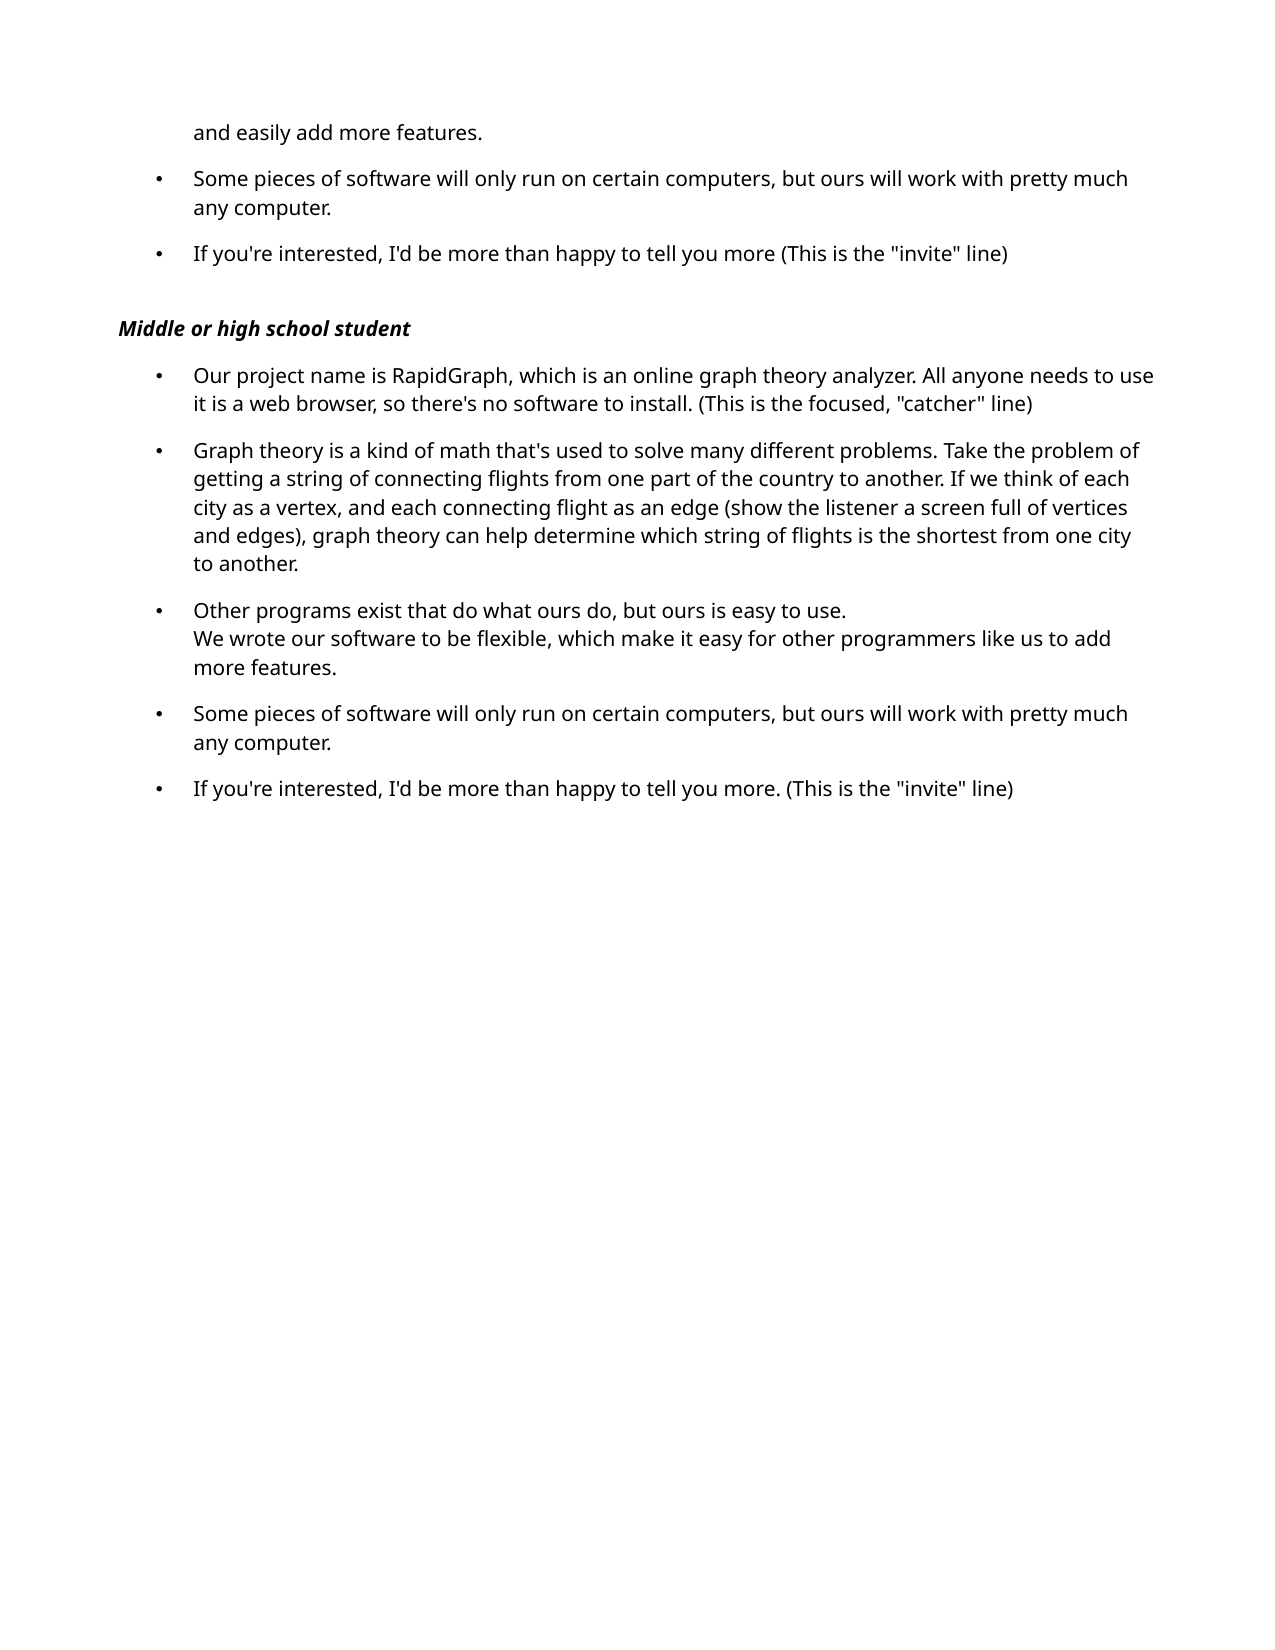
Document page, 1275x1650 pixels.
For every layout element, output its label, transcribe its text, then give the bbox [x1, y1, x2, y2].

list Other programs exist that do what ours do, but ours is easy to use. We wrote our software to be flexible, which make it easy for other programmers like us to add more features. [156, 596, 1157, 681]
text Middle or high school student [118, 314, 1157, 343]
list If you're interested, I'd be more than happy to tell you more. (This is the "invite" line) [156, 774, 1157, 803]
list and easily add more features. [156, 118, 1157, 147]
list Some pieces of software will only run on certain computers, but ours will work with pretty much any computer. [156, 164, 1157, 221]
list Graph theory is a kind of math that's used to solve many different problems. Take the problem of getting a string of connecting flights from one part of the country to another. If we think of each city as a vertex, and each connecting flight as an edge (show the listener a screen full of vertices and edges), graph theory can help determine which string of flights is the shortest from one city to another. [156, 436, 1157, 578]
list Some pieces of software will only run on certain computers, but ours will work with pretty much any computer. [156, 699, 1157, 756]
list Our project name is RapidGraph, which is an online graph theory analyzer. All anyone needs to use it is a web browser, so there's no software to install. (This is the focused, "catcher" line) [156, 361, 1157, 418]
list If you're interested, I'd be more than happy to tell you more (This is the "invite" line) [156, 239, 1157, 296]
